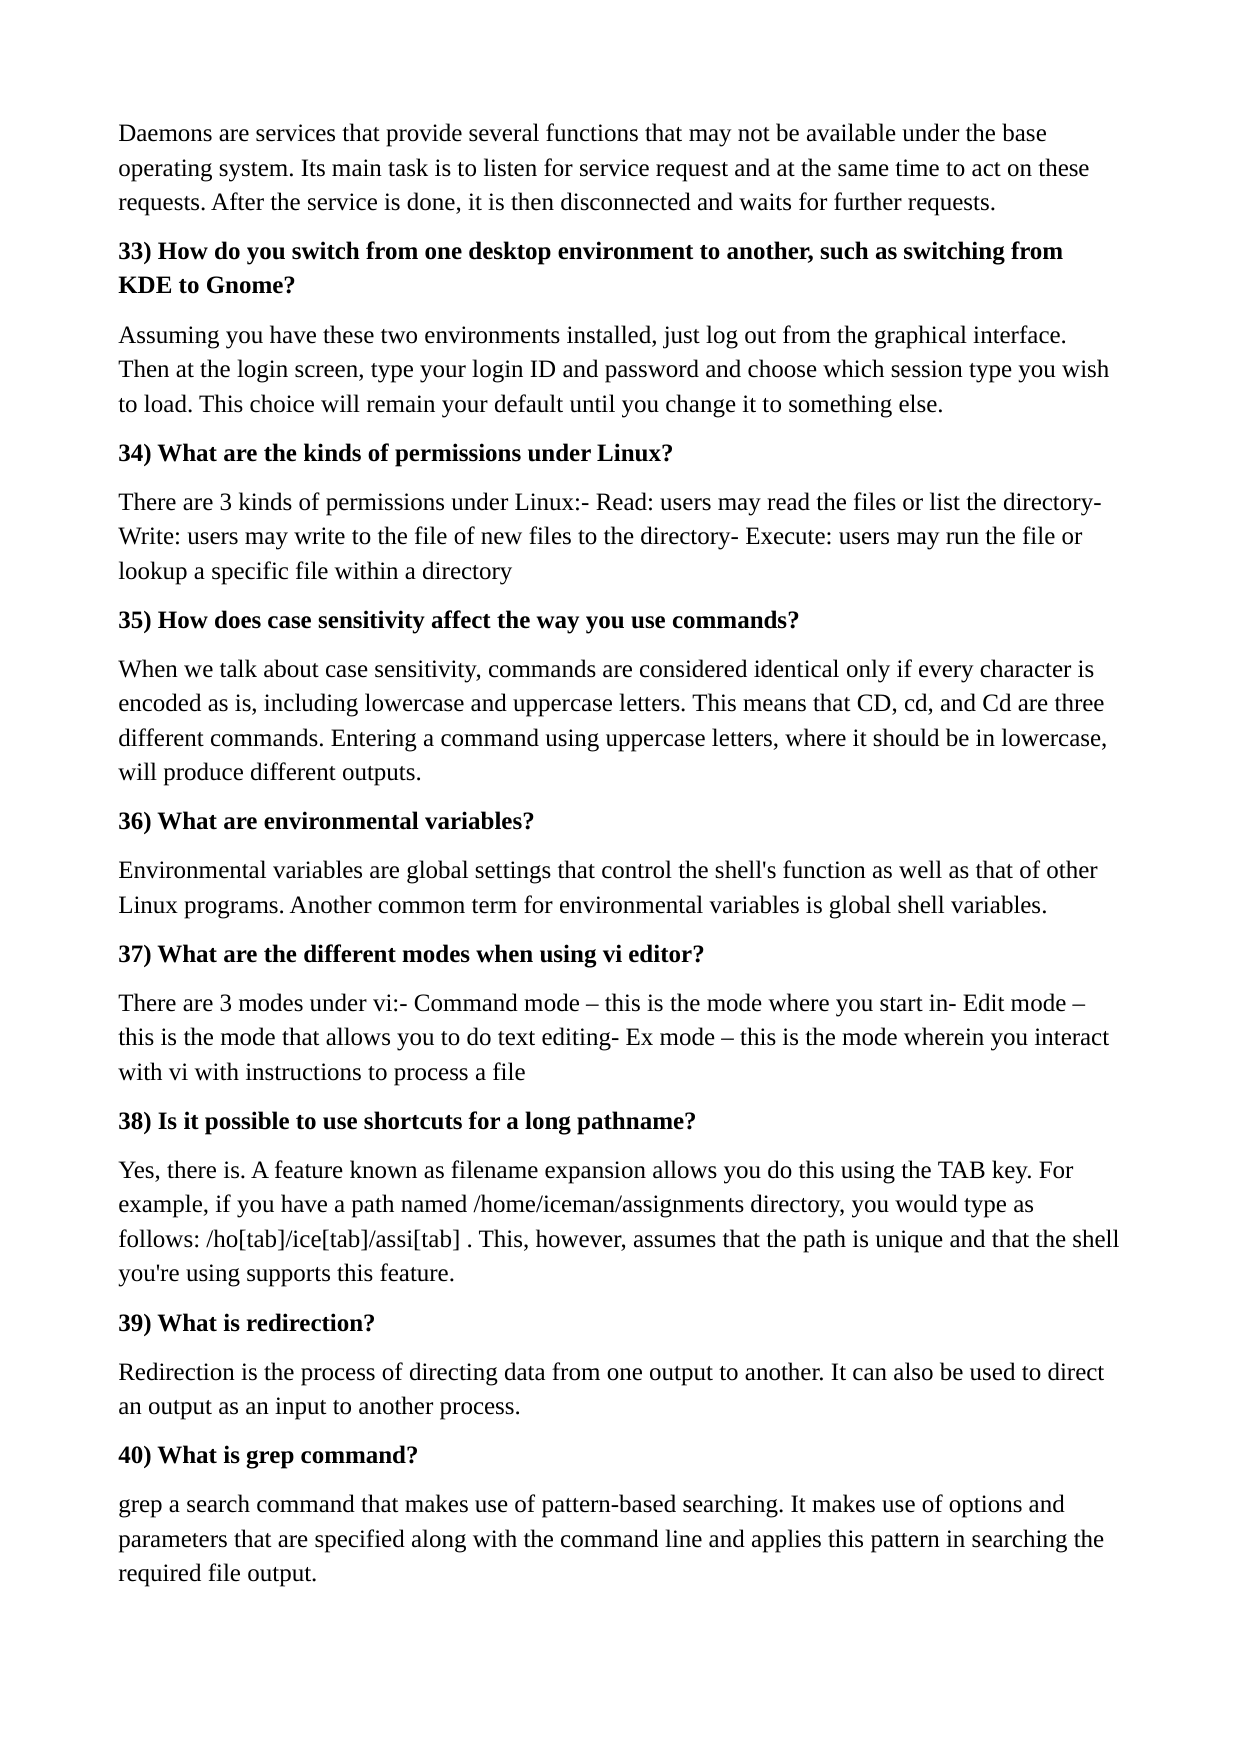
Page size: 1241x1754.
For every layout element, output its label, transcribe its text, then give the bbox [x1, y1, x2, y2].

text There are 3 modes under vi:- Command mode – this is the mode where you start in- Edit mode – this is the mode that allows you to do text editing- Ex mode – this is the mode wherein you interact with vi with instructions to process a file [118, 988, 1122, 1086]
text 37) What are the different modes when using vi editor? [118, 939, 1122, 968]
text 38) Is it possible to use shortcuts for a long pathname? [118, 1106, 1122, 1135]
text Daemons are services that provide several functions that may not be available under the base operating system. Its main task is to listen for service request and at the same time to act on these requests. After the service is done, it is then disconnected and waits for further requests. [118, 118, 1122, 216]
text 34) What are the kinds of permissions under Linux? [118, 438, 1122, 466]
text 39) What is redirection? [118, 1308, 1122, 1336]
text Assuming you have these two environments installed, just log out from the graphical interface. Then at the login screen, type your login ID and password and choose which session type you wish to load. This choice will remain your default until you change it to something else. [118, 320, 1122, 417]
text 40) What is grep command? [118, 1440, 1122, 1469]
text 35) How does case sensitivity affect the way you use commands? [118, 605, 1122, 633]
text 33) How do you switch from one desktop environment to another, such as switching from KDE to Gnome? [118, 236, 1122, 299]
text Redirection is the process of directing data from one output to another. It can also be used to direct an output as an input to another process. [118, 1357, 1122, 1420]
text 36) What are environmental variables? [118, 806, 1122, 835]
text There are 3 kinds of permissions under Linux:- Read: users may read the files or list the directory- Write: users may write to the file of new files to the directory- Execute: users may run the file or lookup a specific file within a directory [118, 487, 1122, 584]
text grep a search command that makes use of pattern-based searching. It makes use of options and parameters that are specified along with the command line and applies this pattern in searching the required file output. [118, 1489, 1122, 1587]
text Environmental variables are global settings that control the shell's function as well as that of other Linux programs. Another common term for environmental variables is global shell variables. [118, 855, 1122, 919]
text When we talk about case sensitivity, commands are considered identical only if every character is encoded as is, including lowercase and uppercase letters. This means that CD, cd, and Cd are three different commands. Entering a command using uppercase letters, where it should be in lowercase, will produce different outputs. [118, 654, 1122, 786]
text Yes, there is. A feature known as filename expansion allows you do this using the TAB key. For example, if you have a path named /home/iceman/assignments directory, you would type as follows: /ho[tab]/ice[tab]/assi[tab] . This, however, assumes that the path is unique and that the shell you're using supports this feature. [118, 1155, 1122, 1287]
